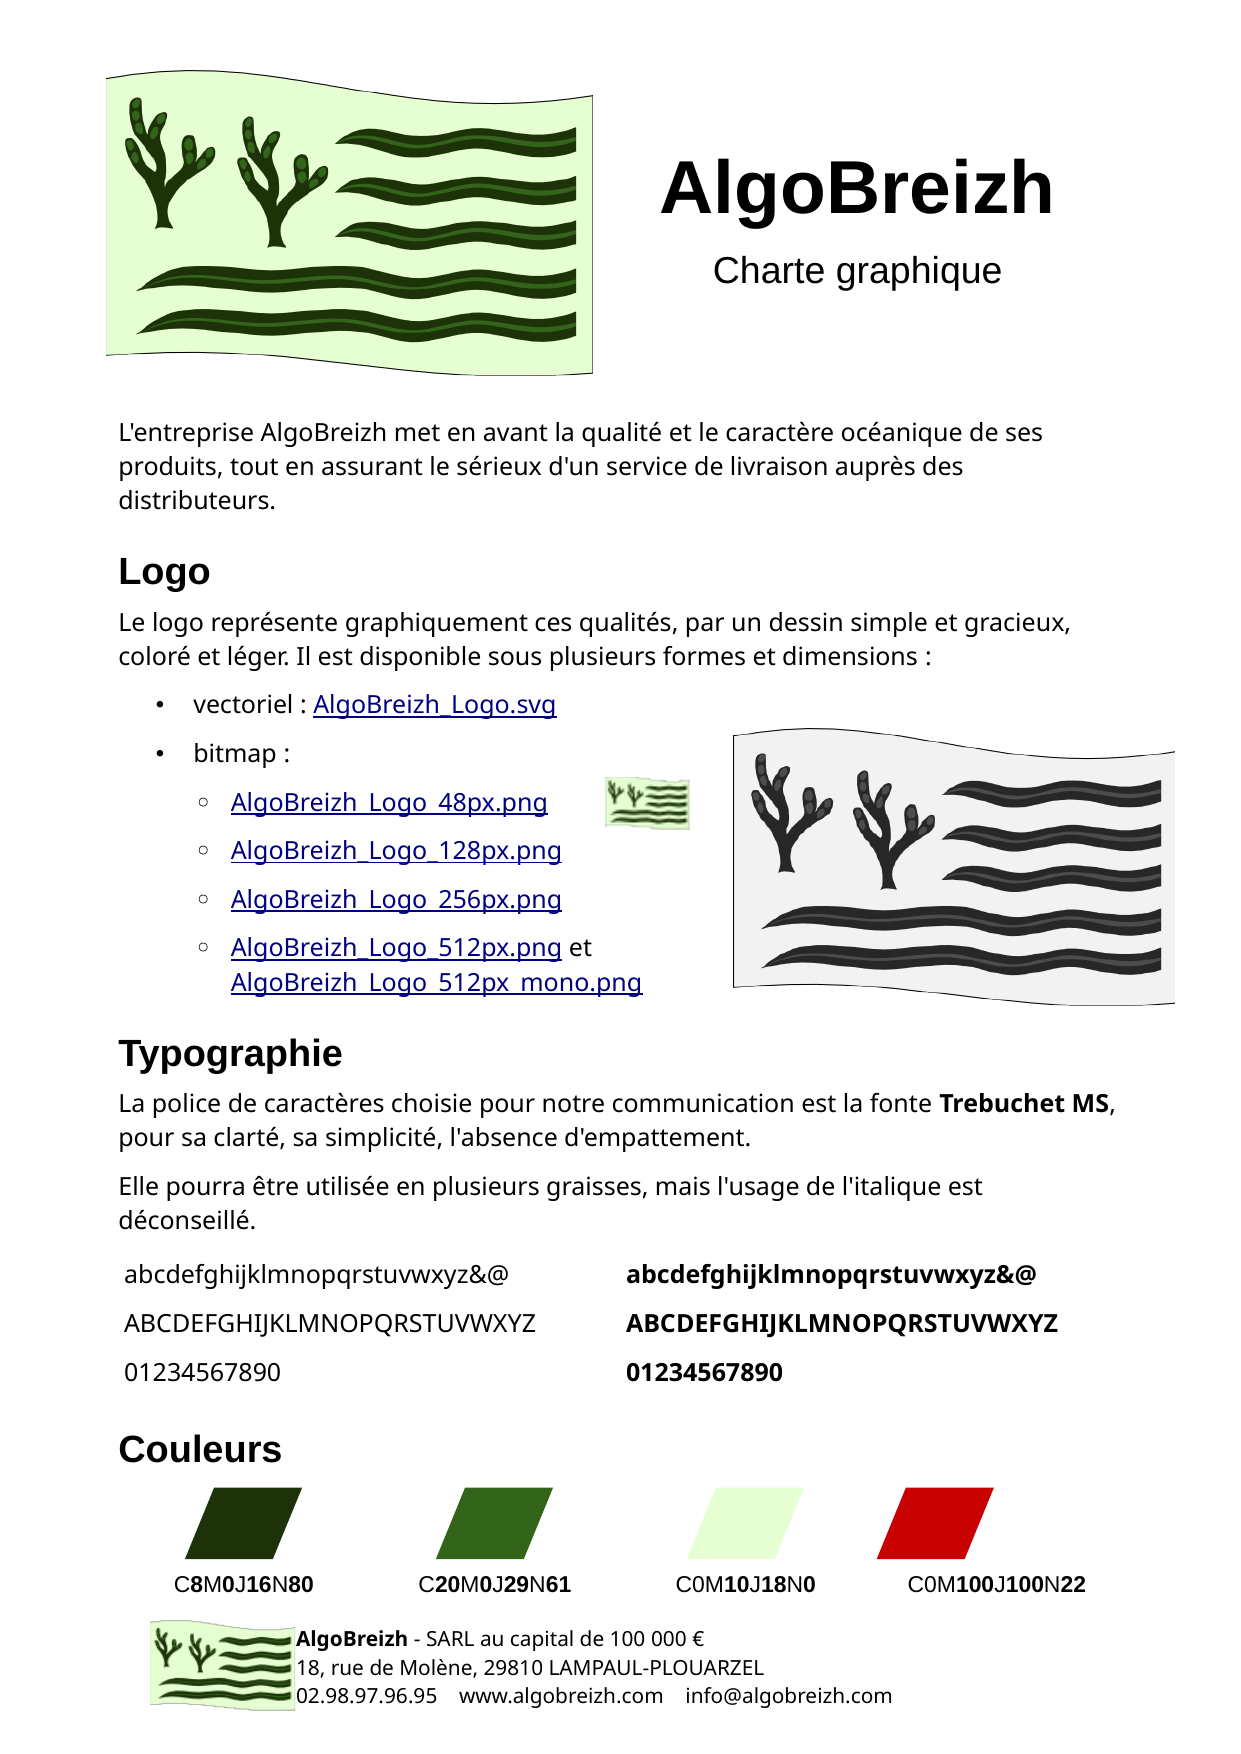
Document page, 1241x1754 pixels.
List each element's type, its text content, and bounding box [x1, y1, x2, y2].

table_cell C8M0J16N80 [118, 1565, 369, 1603]
table_header abcdefghijklmnopqrstuvwxyz&@ abcdefghijklmnopqrstuvwxyz 01234567890 [620, 1251, 1122, 1409]
subtitle Typographie [118, 1031, 1122, 1074]
table_cell C0M10J18N0 [620, 1565, 871, 1603]
picture [150, 1620, 295, 1711]
list AlgoBreizh_Logo_256px.png [193, 881, 733, 916]
table_header [871, 1482, 1122, 1565]
list bitmap : [156, 736, 733, 769]
list AlgoBreizh_Logo_48px.png [193, 784, 605, 818]
picture [605, 777, 690, 830]
table_header [620, 1482, 871, 1565]
list [690, 784, 733, 818]
picture [733, 728, 1175, 1006]
table_cell C0M100J100N22 [871, 1565, 1122, 1603]
title AlgoBreizh [593, 143, 1122, 229]
subtitle Couleurs [118, 1426, 1122, 1470]
subtitle Logo [118, 549, 1122, 592]
list AlgoBreizh_Logo_128px.png [193, 833, 733, 867]
table_header [369, 1482, 620, 1565]
table_header [118, 1482, 369, 1565]
picture [106, 70, 593, 376]
text Le logo représente graphiquement ces qualités, par un dessin simple et gracieux, coloré et léger. Il est disponible sous plusieurs formes et dimensions : [118, 604, 1122, 672]
list AlgoBreizh_Logo_512px.png et AlgoBreizh_Logo_512px_mono.png [193, 930, 733, 998]
text Elle pourra être utilisée en plusieurs graisses, mais l'usage de l'italique est déconseillé. [118, 1169, 1122, 1237]
subtitle Charte graphique [593, 248, 1122, 291]
table_header abcdefghijklmnopqrstuvwxyz&@ abcdefghijklmnopqrstuvwxyz 01234567890 [118, 1251, 620, 1409]
text La police de caractères choisie pour notre communication est la fonte Trebuchet MS, pour sa clarté, sa simplicité, l'absence d'empattement. [118, 1086, 1122, 1154]
list vectoriel : AlgoBreizh_Logo.svg [156, 687, 1122, 721]
table_cell C20M0J29N61 [369, 1565, 620, 1603]
text L'entreprise AlgoBreizh met en avant la qualité et le caractère océanique de ses produits, tout en assurant le sérieux d'un service de livraison auprès des distributeurs. [118, 414, 1122, 516]
